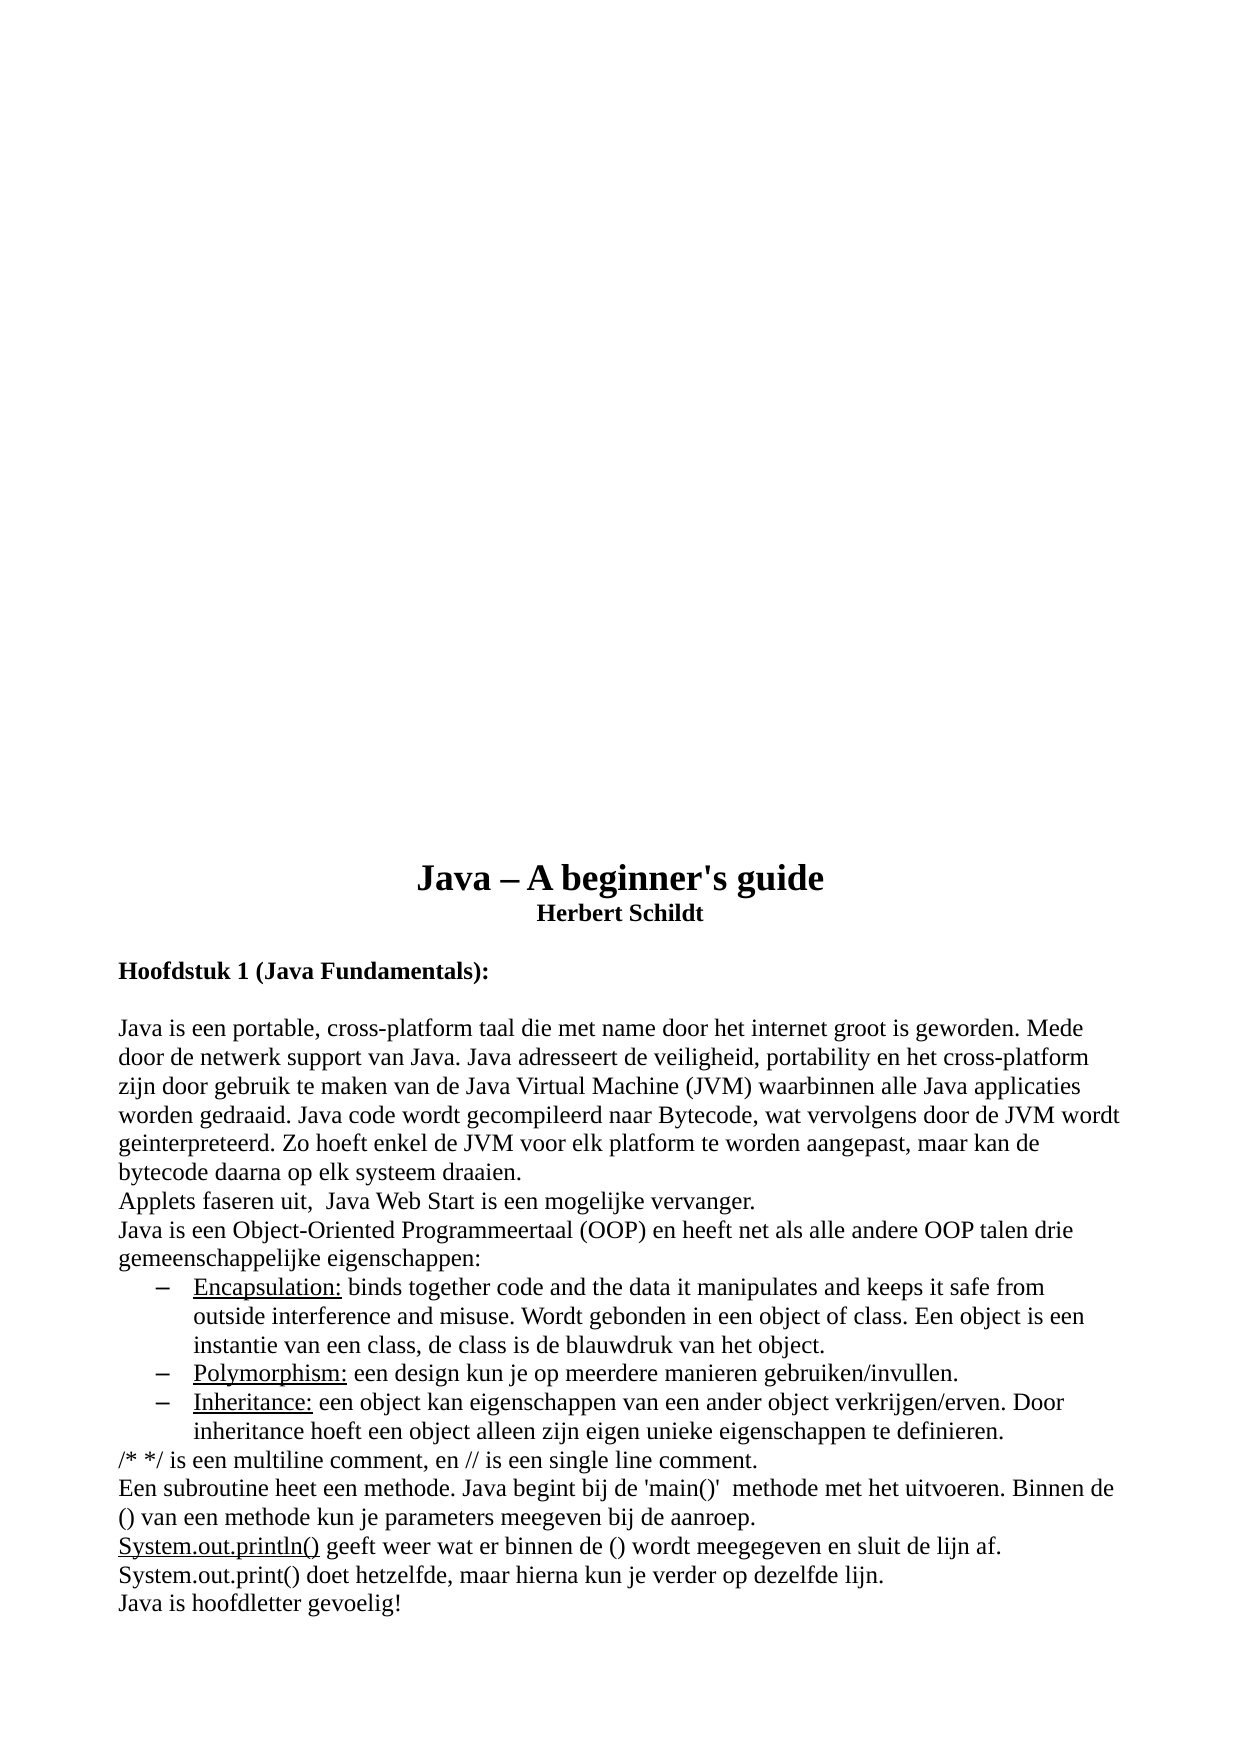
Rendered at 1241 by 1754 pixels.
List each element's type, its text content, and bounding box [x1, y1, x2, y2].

text Herbert Schildt [118, 898, 1122, 927]
list Encapsulation: binds together code and the data it manipulates and keeps it safe from outside interference and misuse. Wordt gebonden in een object of class. Een object is een instantie van een class, de class is de blauwdruk van het object. [156, 1272, 1122, 1358]
text System.out.println() geeft weer wat er binnen de () wordt meegegeven en sluit de lijn af. System.out.print() doet hetzelfde, maar hierna kun je verder op dezelfde lijn. [118, 1531, 1122, 1588]
text Een subroutine heet een methode. Java begint bij de 'main()' methode met het uitvoeren. Binnen de () van een methode kun je parameters meegeven bij de aanroep. [118, 1473, 1122, 1531]
list Polymorphism: een design kun je op meerdere manieren gebruiken/invullen. [156, 1358, 1122, 1387]
list Inheritance: een object kan eigenschappen van een ander object verkrijgen/erven. Door inheritance hoeft een object alleen zijn eigen unieke eigenschappen te definieren. [156, 1387, 1122, 1445]
text Java is een portable, cross-platform taal die met name door het internet groot is geworden. Mede door de netwerk support van Java. Java adresseert de veiligheid, portability en het cross-platform zijn door gebruik te maken van de Java Virtual Machine (JVM) waarbinnen alle Java applicaties worden gedraaid. Java code wordt gecompileerd naar Bytecode, wat vervolgens door de JVM wordt geinterpreteerd. Zo hoeft enkel de JVM voor elk platform te worden aangepast, maar kan de bytecode daarna op elk systeem draaien. [118, 1013, 1122, 1186]
text Java is een Object-Oriented Programmeertaal (OOP) en heeft net als alle andere OOP talen drie gemeenschappelijke eigenschappen: [118, 1215, 1122, 1272]
text Applets faseren uit, Java Web Start is een mogelijke vervanger. [118, 1186, 1122, 1215]
text /* */ is een multiline comment, en // is een single line comment. [118, 1445, 1122, 1473]
text Java – A beginner's guide [118, 855, 1122, 898]
text Hoofdstuk 1 (Java Fundamentals): [118, 956, 1122, 985]
text Java is hoofdletter gevoelig! [118, 1588, 1122, 1617]
